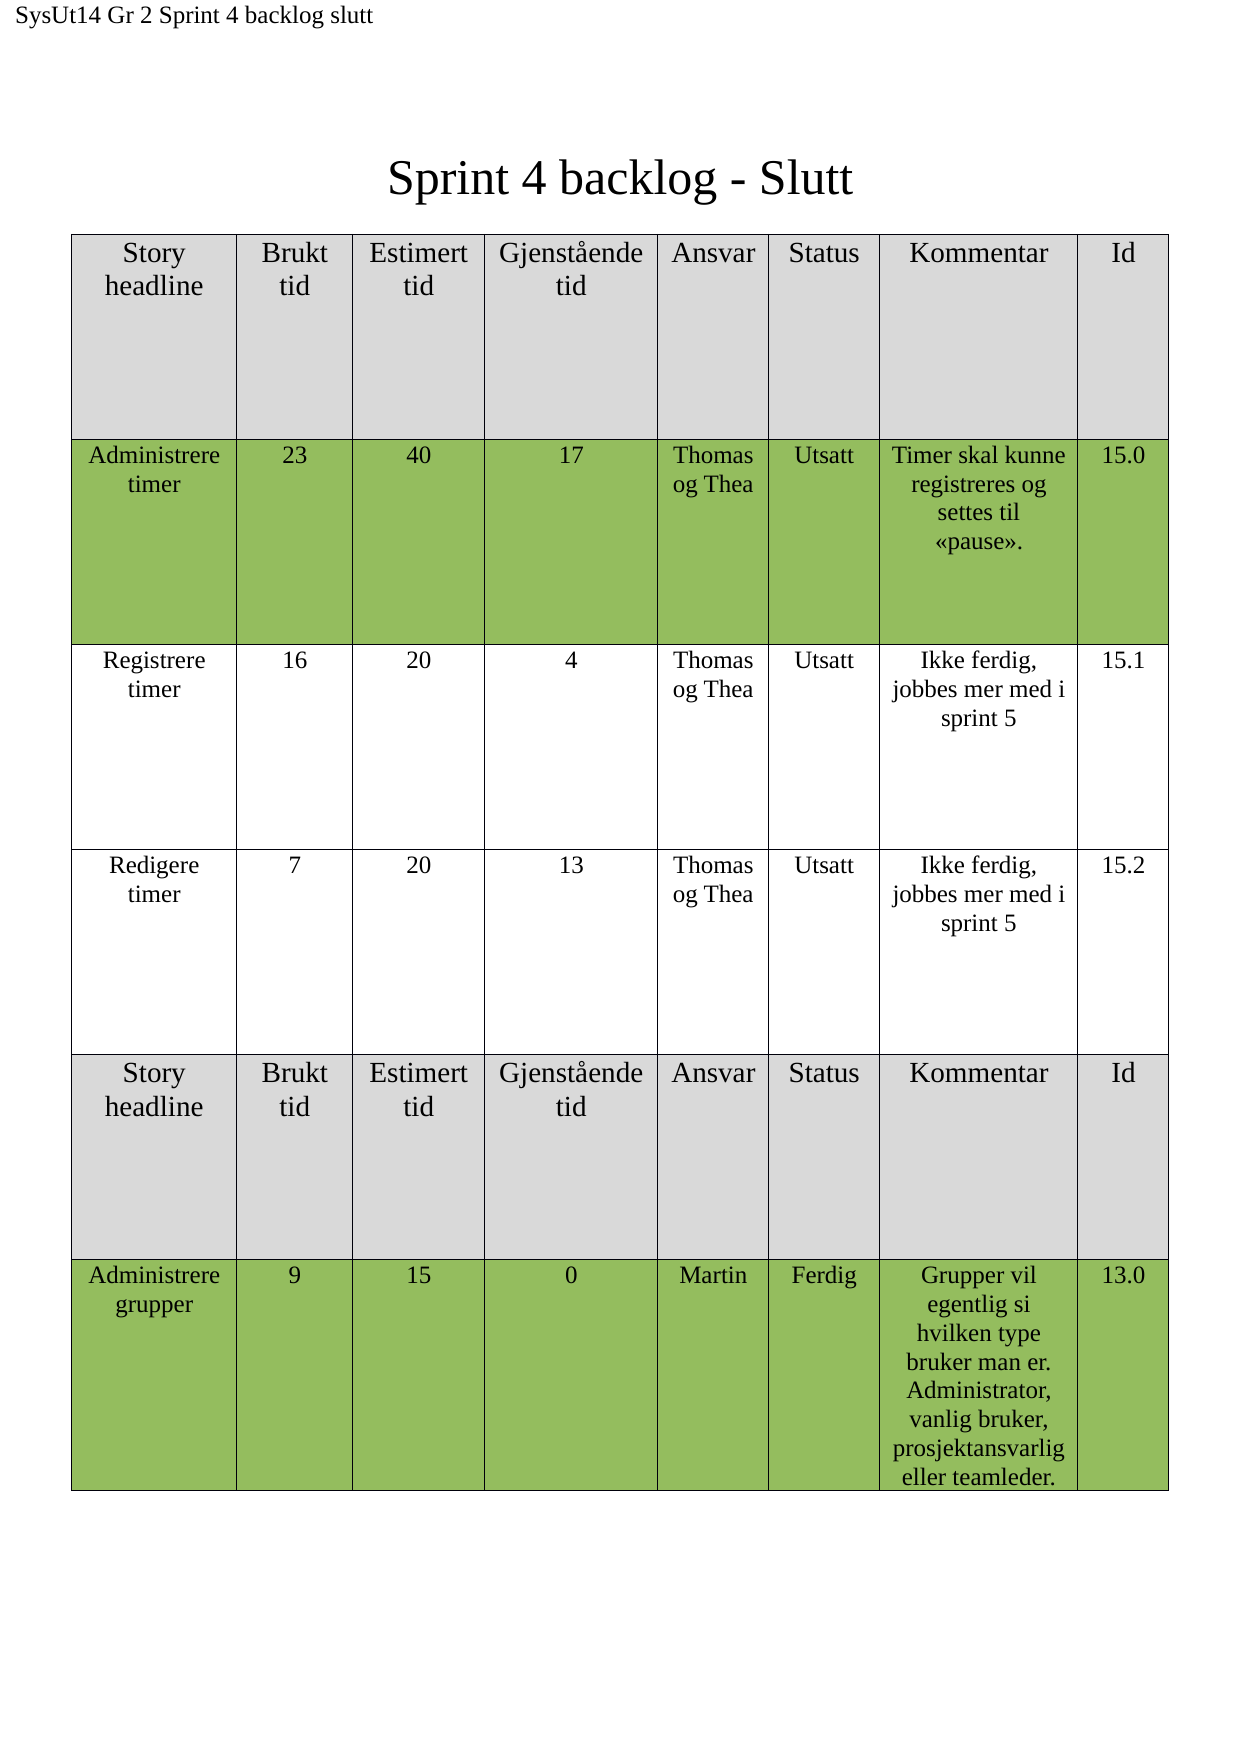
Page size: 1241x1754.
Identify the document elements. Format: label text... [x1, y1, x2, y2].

table_cell Utsatt [769, 850, 879, 1054]
table_cell Story headline [72, 1055, 236, 1259]
table_cell Brukt tid [237, 1055, 352, 1259]
table_cell Utsatt [769, 440, 879, 644]
table_header Gjenstående tid [485, 235, 657, 439]
table_cell 13 [485, 850, 657, 1054]
table_cell Redigere timer [72, 850, 236, 1054]
table_header Story headline [72, 235, 236, 439]
table_header Estimert tid [353, 235, 484, 439]
text Sprint 4 backlog - Slutt [148, 148, 1093, 205]
table_header Status [769, 235, 879, 439]
table_cell Administrere grupper [72, 1260, 236, 1490]
table_cell Kommentar [880, 1055, 1077, 1259]
table_cell 15.0 [1078, 440, 1168, 644]
table_cell 15.1 [1078, 645, 1168, 849]
table_cell 20 [353, 850, 484, 1054]
table_cell 40 [353, 440, 484, 644]
table_cell Grupper vil egentlig si hvilken type bruker man er. Administrator, vanlig bruker, prosjektansvarlig eller teamleder. [880, 1260, 1077, 1490]
table_cell Timer skal kunne registreres og settes til «pause». [880, 440, 1077, 644]
table_cell 23 [237, 440, 352, 644]
table_cell 20 [353, 645, 484, 849]
table_cell Thomas og Thea [658, 645, 768, 849]
table_cell Status [769, 1055, 879, 1259]
table_cell 7 [237, 850, 352, 1054]
table_cell Ikke ferdig, jobbes mer med i sprint 5 [880, 850, 1077, 1054]
table_cell Id [1078, 1055, 1168, 1259]
table_cell 9 [237, 1260, 352, 1490]
table_cell 15.2 [1078, 850, 1168, 1054]
table_header Id [1078, 235, 1168, 439]
table_header Brukt tid [237, 235, 352, 439]
table_cell Registrere timer [72, 645, 236, 849]
table_cell Gjenstående tid [485, 1055, 657, 1259]
table_header Ansvar [658, 235, 768, 439]
table_cell 16 [237, 645, 352, 849]
table_cell 15 [353, 1260, 484, 1490]
table_cell Thomas og Thea [658, 440, 768, 644]
table_cell Martin [658, 1260, 768, 1490]
table_cell Utsatt [769, 645, 879, 849]
table_cell Ansvar [658, 1055, 768, 1259]
table_cell 0 [485, 1260, 657, 1490]
table_header Kommentar [880, 235, 1077, 439]
table_cell 4 [485, 645, 657, 849]
table_cell Estimert tid [353, 1055, 484, 1259]
table_cell 17 [485, 440, 657, 644]
table_cell Administrere timer [72, 440, 236, 644]
table_cell Ikke ferdig, jobbes mer med i sprint 5 [880, 645, 1077, 849]
table_cell Thomas og Thea [658, 850, 768, 1054]
table_cell Ferdig [769, 1260, 879, 1490]
table_cell 13.0 [1078, 1260, 1168, 1490]
